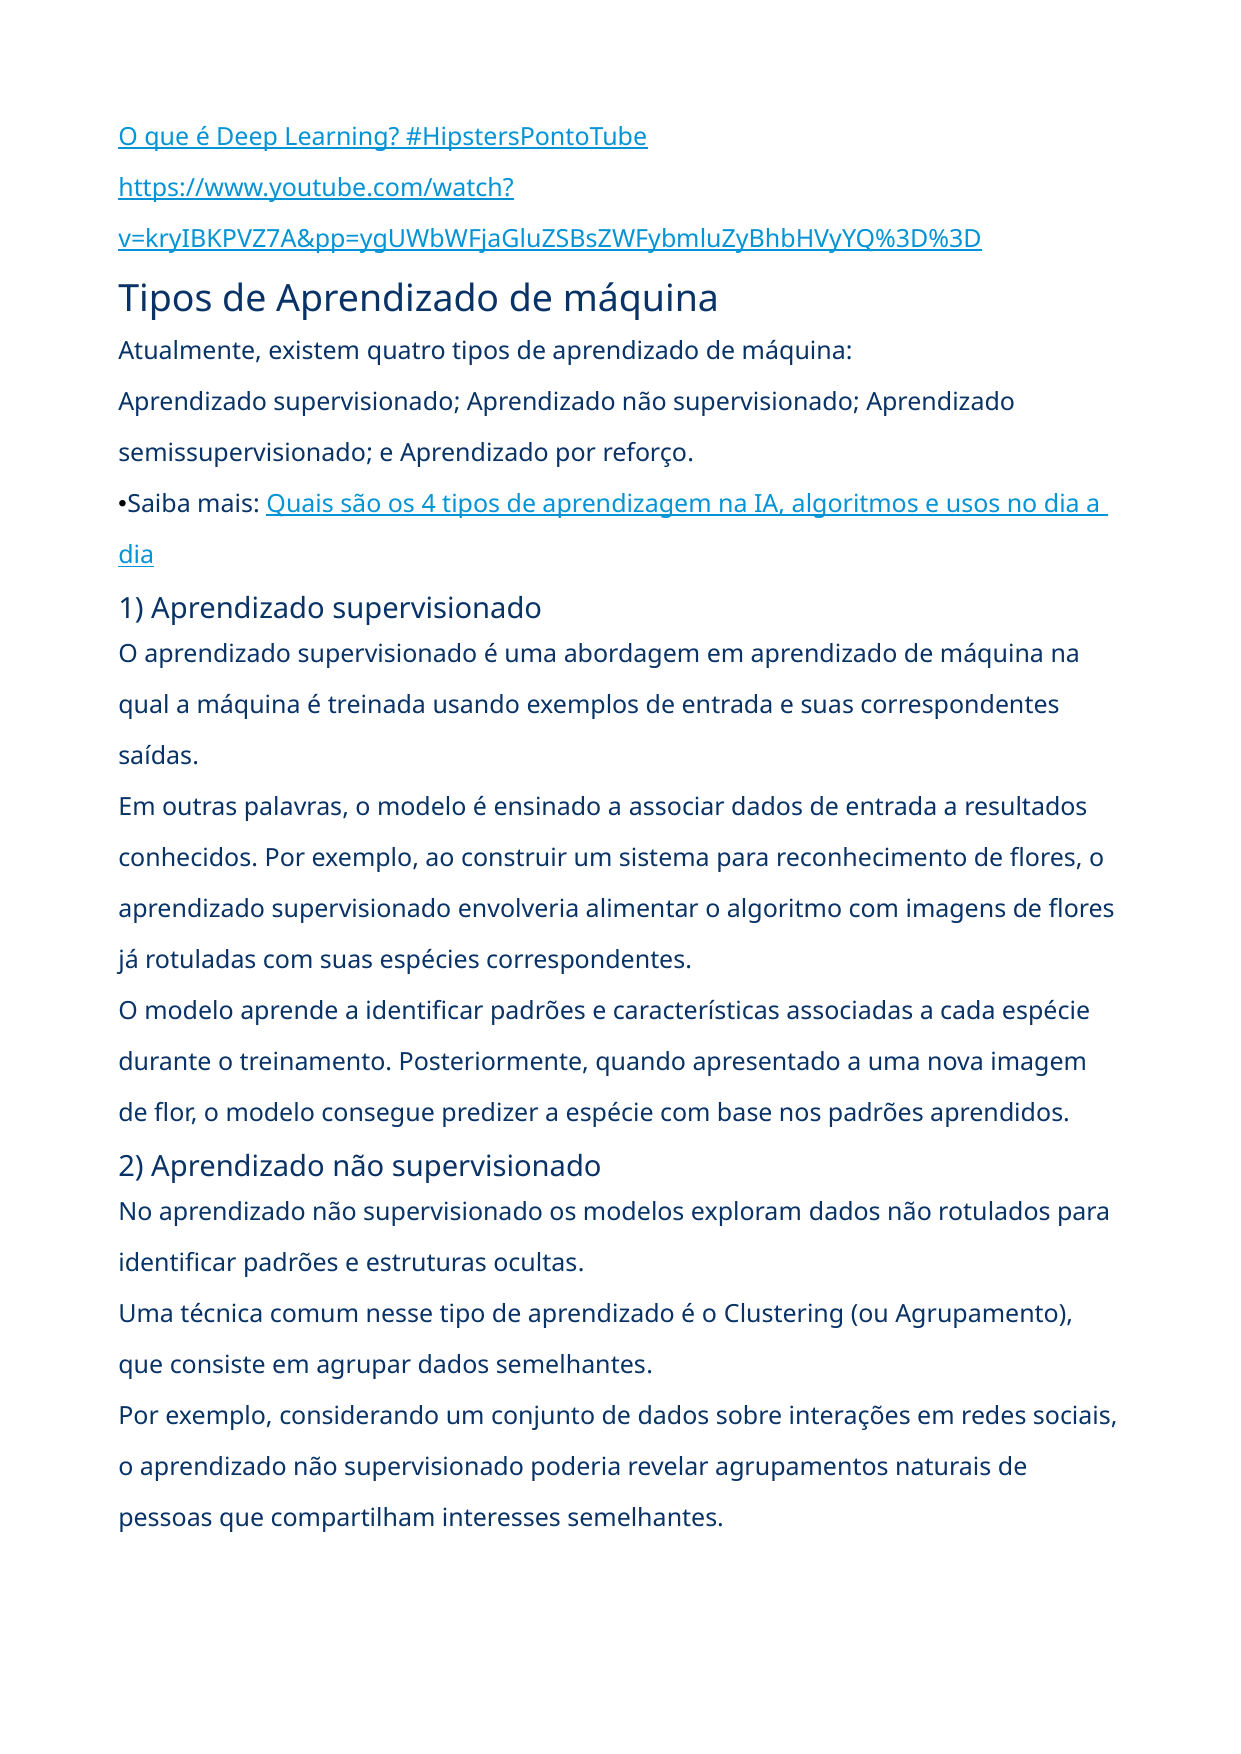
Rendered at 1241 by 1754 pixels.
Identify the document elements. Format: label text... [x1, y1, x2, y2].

subtitle Tipos de Aprendizado de máquina [118, 271, 1122, 322]
text O modelo aprende a identificar padrões e características associadas a cada espécie durante o treinamento. Posteriormente, quando apresentado a uma nova imagem de flor, o modelo consegue predizer a espécie com base nos padrões aprendidos. [118, 993, 1122, 1129]
text O que é Deep Learning? #HipstersPontoTube [118, 118, 1122, 152]
text Atualmente, existem quatro tipos de aprendizado de máquina: [118, 332, 1122, 367]
text Por exemplo, considerando um conjunto de dados sobre interações em redes sociais, o aprendizado não supervisionado poderia revelar agrupamentos naturais de pessoas que compartilham interesses semelhantes. [118, 1397, 1122, 1534]
subtitle 2) Aprendizado não supervisionado [118, 1146, 1122, 1185]
text No aprendizado não supervisionado os modelos exploram dados não rotulados para identificar padrões e estruturas ocultas. [118, 1193, 1122, 1278]
text Uma técnica comum nesse tipo de aprendizado é o Clustering (ou Agrupamento), que consiste em agrupar dados semelhantes. [118, 1295, 1122, 1381]
subtitle 1) Aprendizado supervisionado [118, 588, 1122, 627]
list Saiba mais: Quais são os 4 tipos de aprendizagem na IA, algoritmos e usos no dia a dia [118, 486, 1122, 571]
text Em outras palavras, o modelo é ensinado a associar dados de entrada a resultados conhecidos. Por exemplo, ao construir um sistema para reconhecimento de flores, o aprendizado supervisionado envolveria alimentar o algoritmo com imagens de flores já rotuladas com suas espécies correspondentes. [118, 788, 1122, 976]
text https://www.youtube.com/watch?v=kryIBKPVZ7A&pp=ygUWbWFjaGluZSBsZWFybmluZyBhbHVyYQ%3D%3D [118, 169, 1122, 254]
text Aprendizado supervisionado; Aprendizado não supervisionado; Aprendizado semissupervisionado; e Aprendizado por reforço. [118, 383, 1122, 469]
text O aprendizado supervisionado é uma abordagem em aprendizado de máquina na qual a máquina é treinada usando exemplos de entrada e suas correspondentes saídas. [118, 635, 1122, 771]
